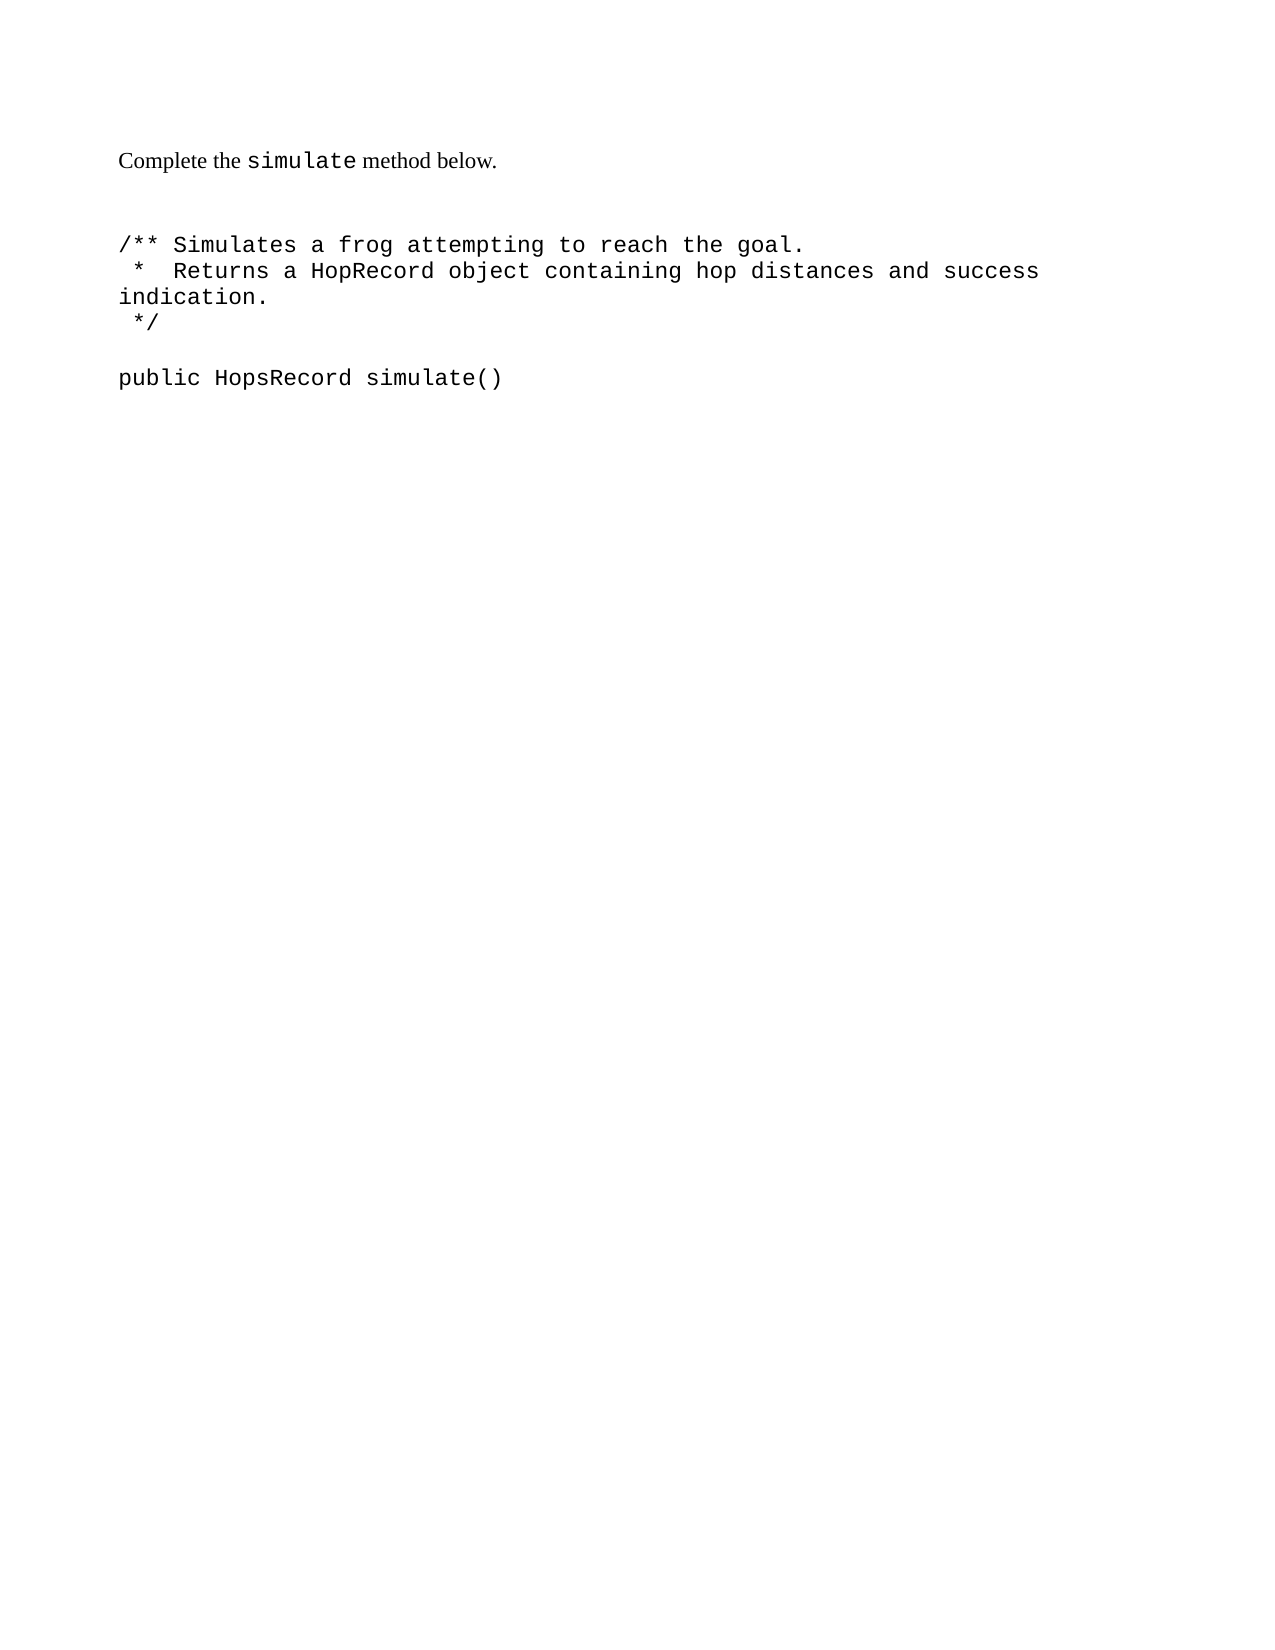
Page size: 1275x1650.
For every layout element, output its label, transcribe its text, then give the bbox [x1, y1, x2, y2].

text /** Simulates a frog attempting to reach the goal. * Returns a HopRecord object containing hop distances and success indication. */ [118, 234, 1157, 338]
text Complete the simulate method below. [118, 147, 1157, 176]
text public HopsRecord simulate() [118, 366, 1157, 392]
